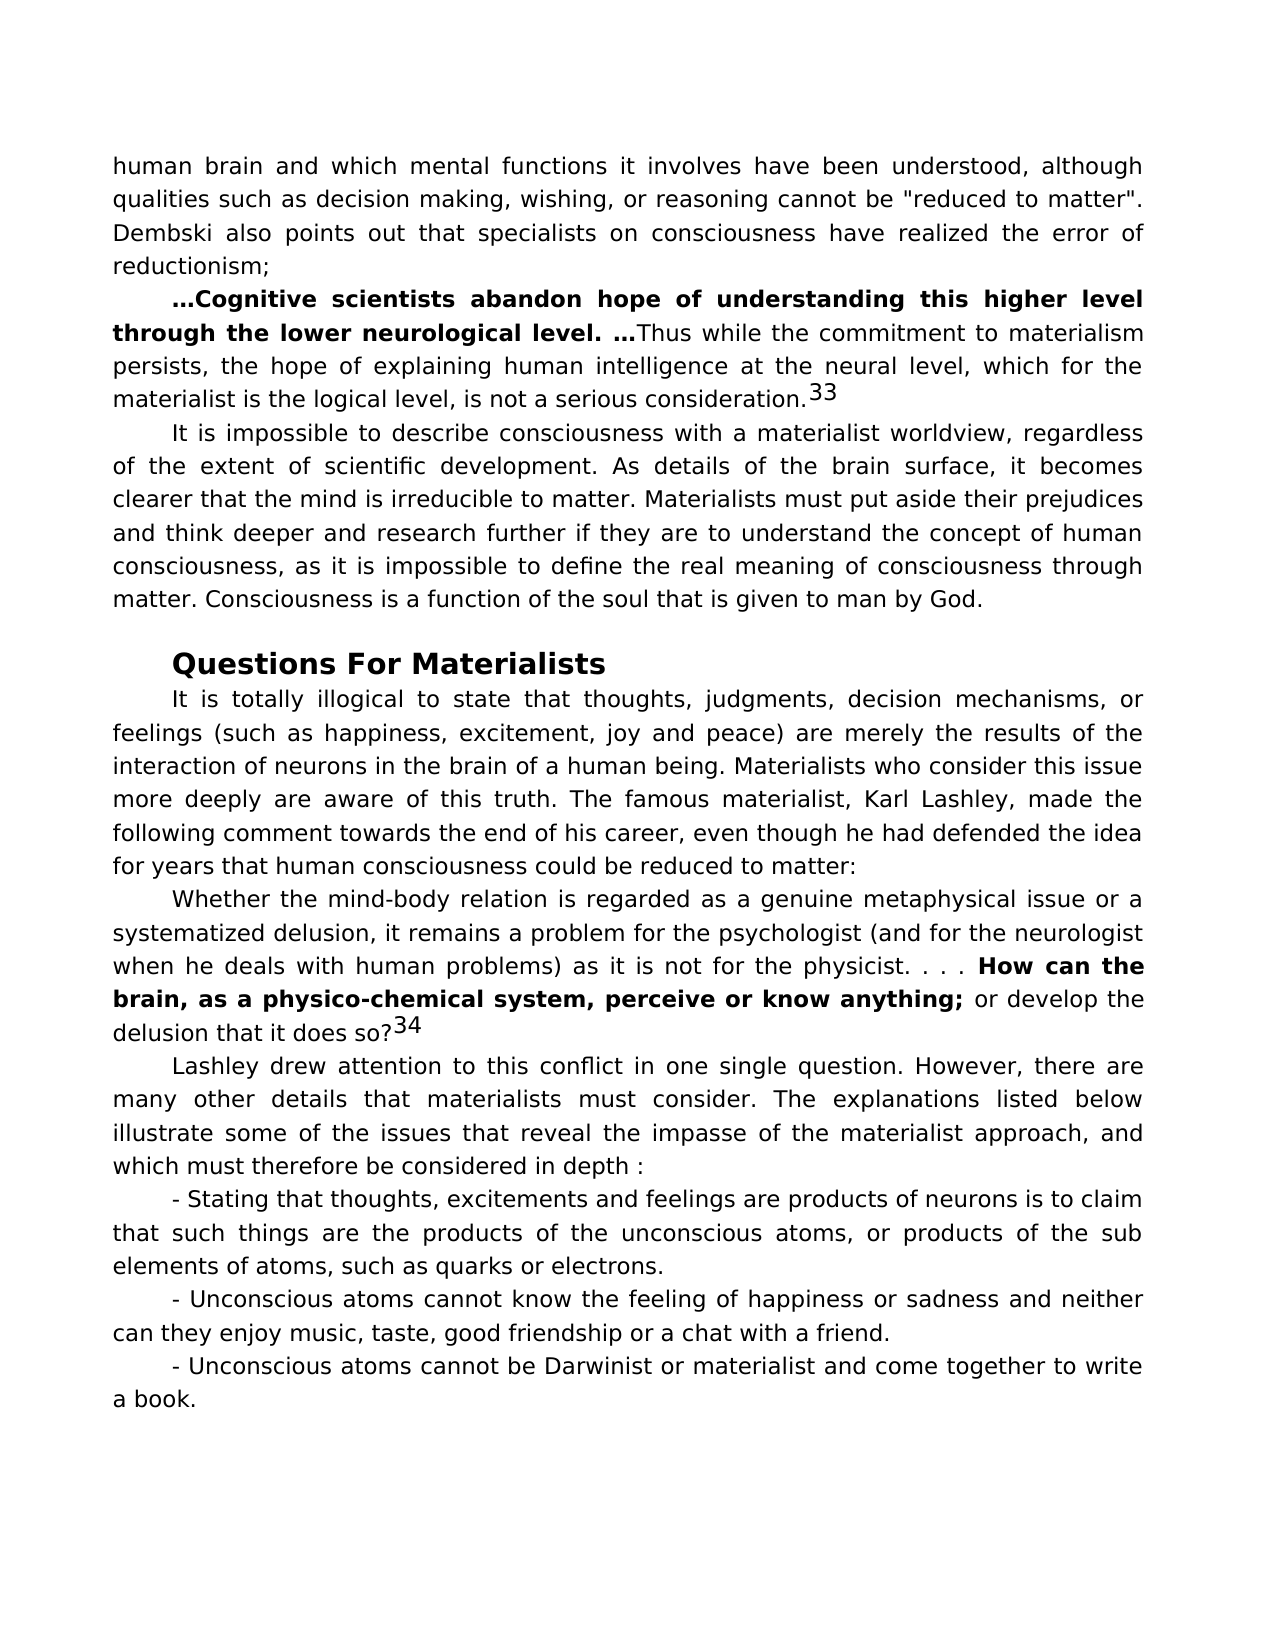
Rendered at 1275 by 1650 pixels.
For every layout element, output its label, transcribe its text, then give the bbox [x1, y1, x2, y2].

text It is impossible to describe consciousness with a materialist worldview, regardless of the extent of scientific development. As details of the brain surface, it becomes clearer that the mind is irreducible to matter. Materialists must put aside their prejudices and think deeper and research further if they are to understand the concept of human consciousness, as it is impossible to define the real meaning of consciousness through matter. Consciousness is a function of the soul that is given to man by God. [112, 414, 1145, 614]
text - Stating that thoughts, excitements and feelings are products of neurons is to claim that such things are the products of the unconscious atoms, or products of the sub elements of atoms, such as quarks or electrons. [112, 1181, 1145, 1281]
text - Unconscious atoms cannot be Darwinist or materialist and come together to write a book. [112, 1348, 1145, 1414]
text …Cognitive scientists abandon hope of understanding this higher level through the lower neurological level. …Thus while the commitment to materialism persists, the hope of explaining human intelligence at the neural level, which for the materialist is the logical level, is not a serious consideration.33 [112, 281, 1145, 414]
text - Unconscious atoms cannot know the feeling of happiness or sadness and neither can they enjoy music, taste, good friendship or a chat with a friend. [112, 1281, 1145, 1348]
text Questions For Materialists [112, 648, 1145, 681]
text human brain and which mental functions it involves have been understood, although qualities such as decision making, wishing, or reasoning cannot be "reduced to matter". Dembski also points out that specialists on consciousness have realized the error of reductionism; [112, 148, 1145, 281]
text Lashley drew attention to this conflict in one single question. However, there are many other details that materialists must consider. The explanations listed below illustrate some of the issues that reveal the impasse of the materialist approach, and which must therefore be considered in depth : [112, 1048, 1145, 1181]
text Whether the mind-body relation is regarded as a genuine metaphysical issue or a systematized delusion, it remains a problem for the psychologist (and for the neurologist when he deals with human problems) as it is not for the physicist. . . . How can the brain, as a physico-chemical system, perceive or know anything; or develop the delusion that it does so?34 [112, 881, 1145, 1048]
text It is totally illogical to state that thoughts, judgments, decision mechanisms, or feelings (such as happiness, excitement, joy and peace) are merely the results of the interaction of neurons in the brain of a human being. Materialists who consider this issue more deeply are aware of this truth. The famous materialist, Karl Lashley, made the following comment towards the end of his career, even though he had defended the idea for years that human consciousness could be reduced to matter: [112, 681, 1145, 881]
